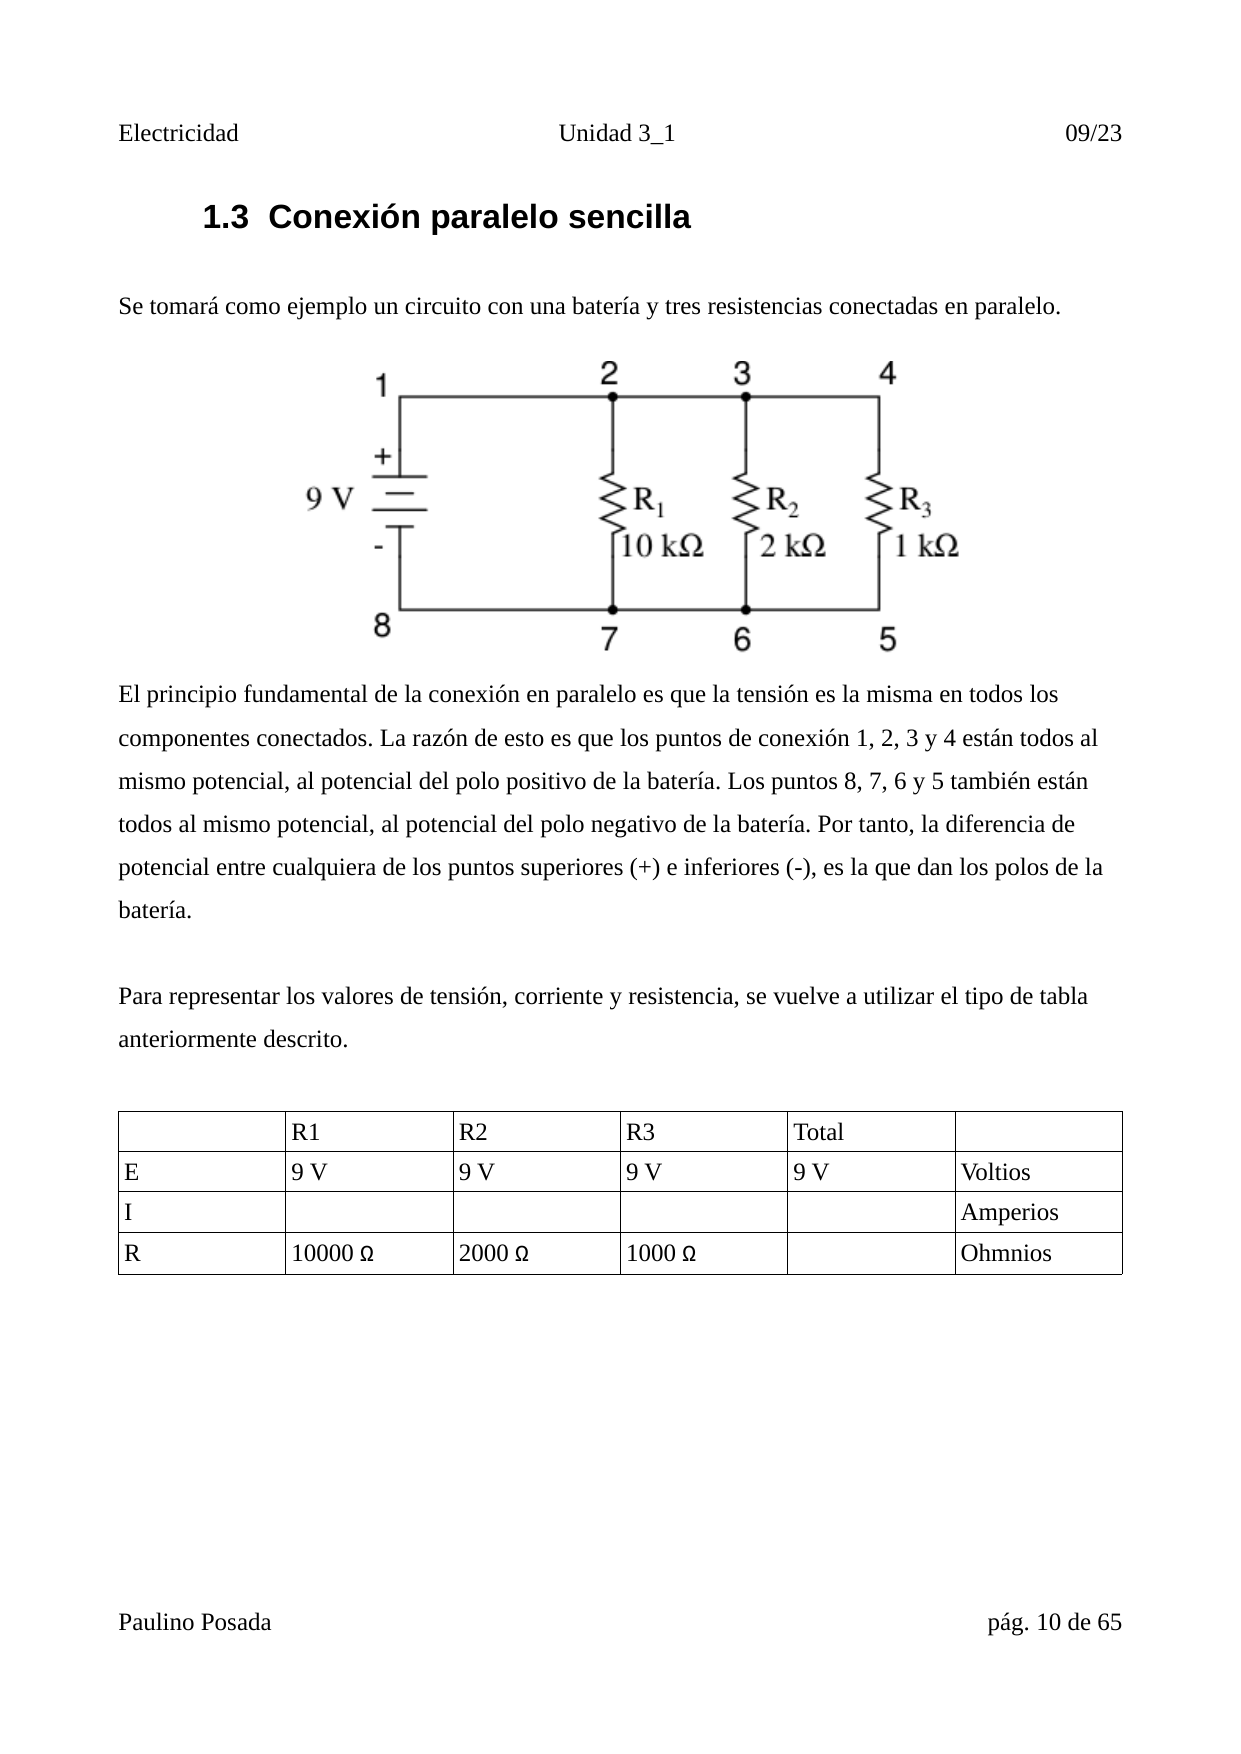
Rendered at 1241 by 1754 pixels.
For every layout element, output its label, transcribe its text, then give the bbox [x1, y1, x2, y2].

table_cell [286, 1192, 453, 1232]
table_cell I [119, 1192, 285, 1232]
table_cell 10000 Ω [286, 1233, 453, 1273]
table_cell [454, 1192, 620, 1232]
table_header Total [788, 1112, 955, 1151]
table_cell Ohmnios [956, 1233, 1122, 1273]
table_cell Voltios [956, 1152, 1122, 1191]
text El principio fundamental de la conexión en paralelo es que la tensión es la misma en todos los componentes conectados. La razón de esto es que los puntos de conexión 1, 2, 3 y 4 están todos al mismo potencial, al potencial del polo positivo de la batería. Los puntos 8, 7, 6 y 5 también están todos al mismo potencial, al potencial del polo negativo de la batería. Por tanto, la diferencia de potencial entre cualquiera de los puntos superiores (+) e inferiores (-), es la que dan los polos de la batería. [118, 679, 1122, 924]
table_header R3 [621, 1112, 787, 1151]
table_cell 9 V [454, 1152, 620, 1191]
table_cell 9 V [621, 1152, 787, 1191]
picture [267, 361, 973, 657]
table_cell [788, 1233, 955, 1273]
table_cell [621, 1192, 787, 1232]
table_cell 1000 Ω [621, 1233, 787, 1273]
table_header [119, 1112, 285, 1151]
table_cell E [119, 1152, 285, 1191]
table_header R2 [454, 1112, 620, 1151]
table_cell [788, 1192, 955, 1232]
table_header R1 [286, 1112, 453, 1151]
table_cell R [119, 1233, 285, 1273]
text Se tomará como ejemplo un circuito con una batería y tres resistencias conectadas en paralelo. [118, 291, 1122, 320]
subtitle Conexión paralelo sencilla [193, 197, 1122, 236]
table_cell 2000 Ω [454, 1233, 620, 1273]
table_cell 9 V [286, 1152, 453, 1191]
table_header [956, 1112, 1122, 1151]
table_cell 9 V [788, 1152, 955, 1191]
text Para representar los valores de tensión, corriente y resistencia, se vuelve a utilizar el tipo de tabla anteriormente descrito. [118, 981, 1122, 1053]
table_cell Amperios [956, 1192, 1122, 1232]
